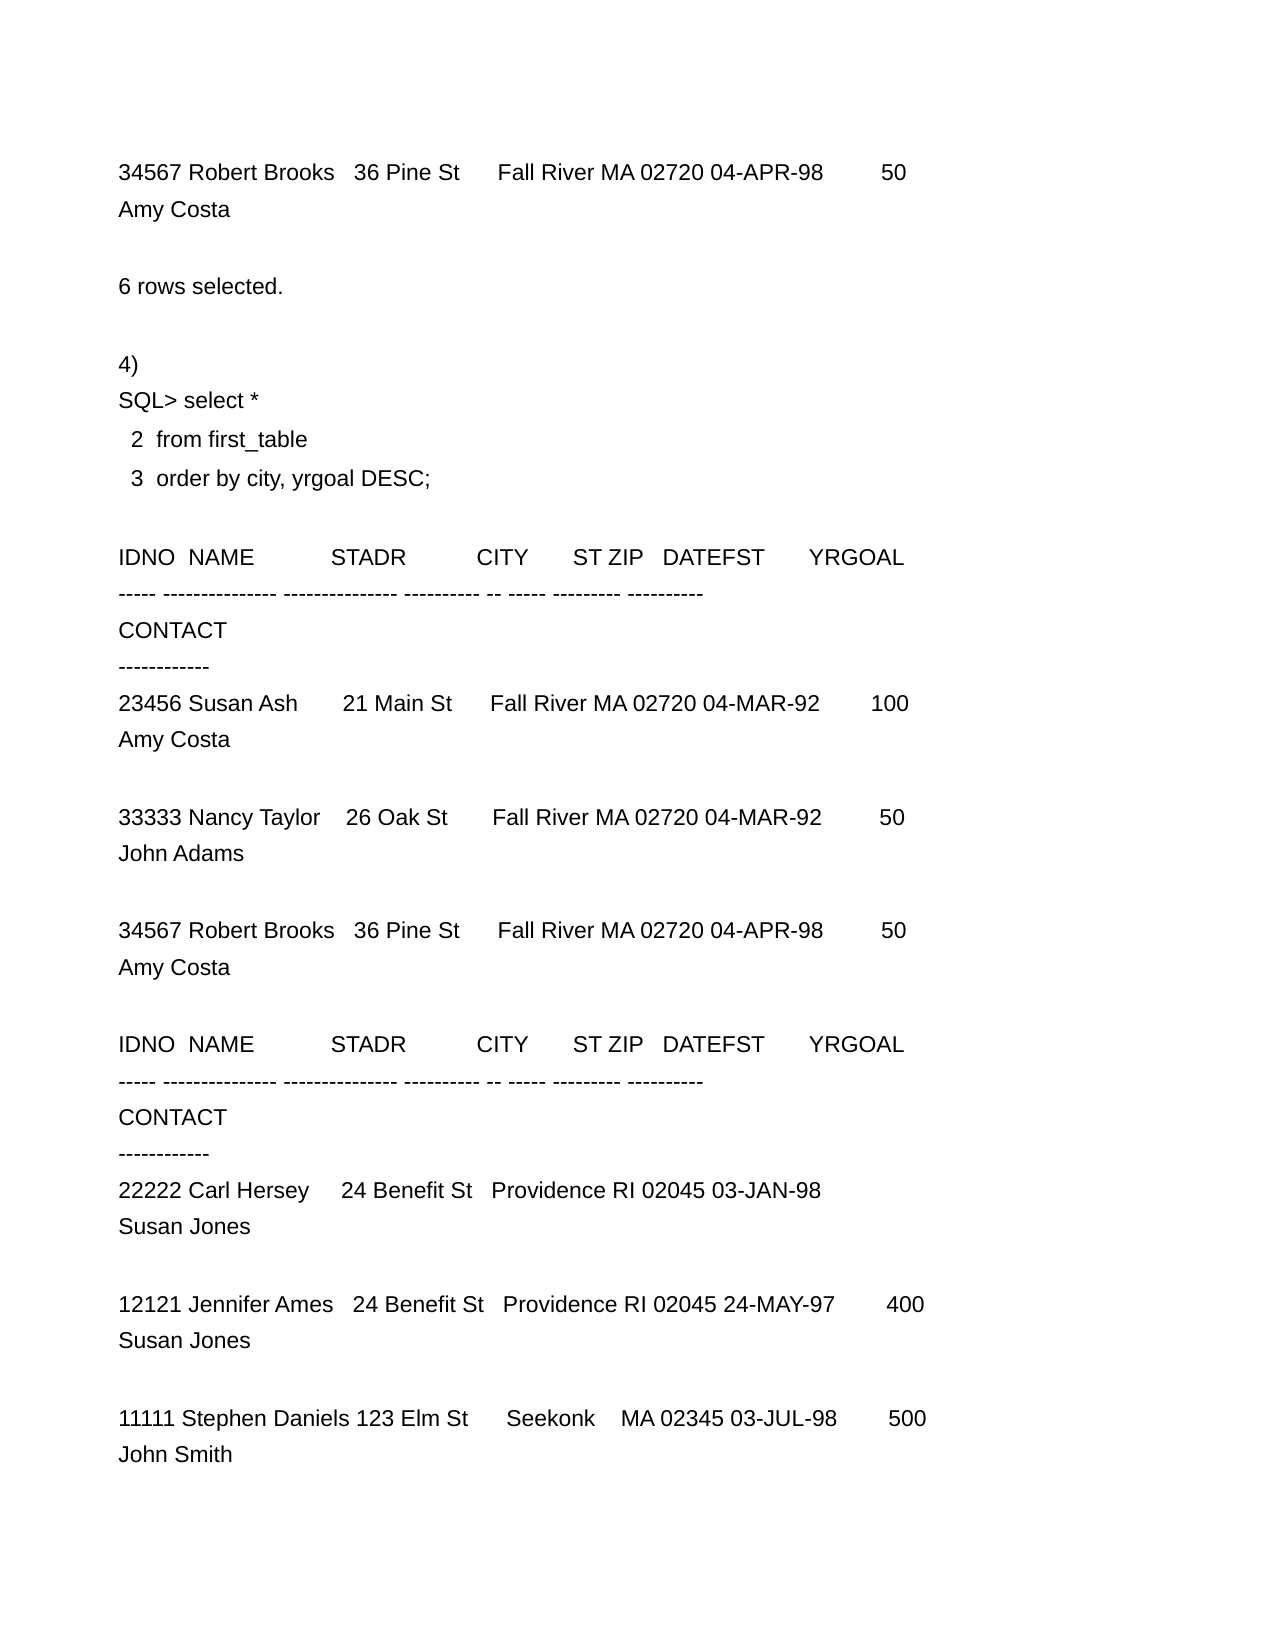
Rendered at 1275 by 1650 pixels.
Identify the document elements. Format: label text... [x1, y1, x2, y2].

text Susan Jones [118, 1213, 1157, 1239]
text 3 order by city, yrgoal DESC; [118, 463, 1157, 492]
text 4) [118, 351, 1157, 377]
text SQL> select * [118, 387, 1157, 414]
text IDNO NAME STADR CITY ST ZIP DATEFST YRGOAL [118, 544, 1157, 570]
text Susan Jones [118, 1327, 1157, 1353]
text 11111 Stephen Daniels 123 Elm St Seekonk MA 02345 03-JUL-98 500 [118, 1405, 1157, 1431]
text Amy Costa [118, 196, 1157, 222]
text 34567 Robert Brooks 36 Pine St Fall River MA 02720 04-APR-98 50 [118, 159, 1157, 186]
text 33333 Nancy Taylor 26 Oak St Fall River MA 02720 04-MAR-92 50 [118, 803, 1157, 830]
text ----- --------------- --------------- ---------- -- ----- --------- ---------- [118, 580, 1157, 607]
text John Smith [118, 1441, 1157, 1467]
text 34567 Robert Brooks 36 Pine St Fall River MA 02720 04-APR-98 50 [118, 917, 1157, 944]
text CONTACT [118, 617, 1157, 643]
text ------------ [118, 1140, 1157, 1167]
text 23456 Susan Ash 21 Main St Fall River MA 02720 04-MAR-92 100 [118, 689, 1157, 716]
text 2 from first_table [118, 424, 1157, 452]
text John Adams [118, 840, 1157, 866]
text 12121 Jennifer Ames 24 Benefit St Providence RI 02045 24-MAY-97 400 [118, 1291, 1157, 1317]
text ----- --------------- --------------- ---------- -- ----- --------- ---------- [118, 1068, 1157, 1094]
text Amy Costa [118, 726, 1157, 752]
text 6 rows selected. [118, 273, 1157, 300]
text IDNO NAME STADR CITY ST ZIP DATEFST YRGOAL [118, 1031, 1157, 1058]
text ------------ [118, 653, 1157, 679]
text 22222 Carl Hersey 24 Benefit St Providence RI 02045 03-JAN-98 [118, 1177, 1157, 1203]
text Amy Costa [118, 954, 1157, 980]
text CONTACT [118, 1104, 1157, 1130]
